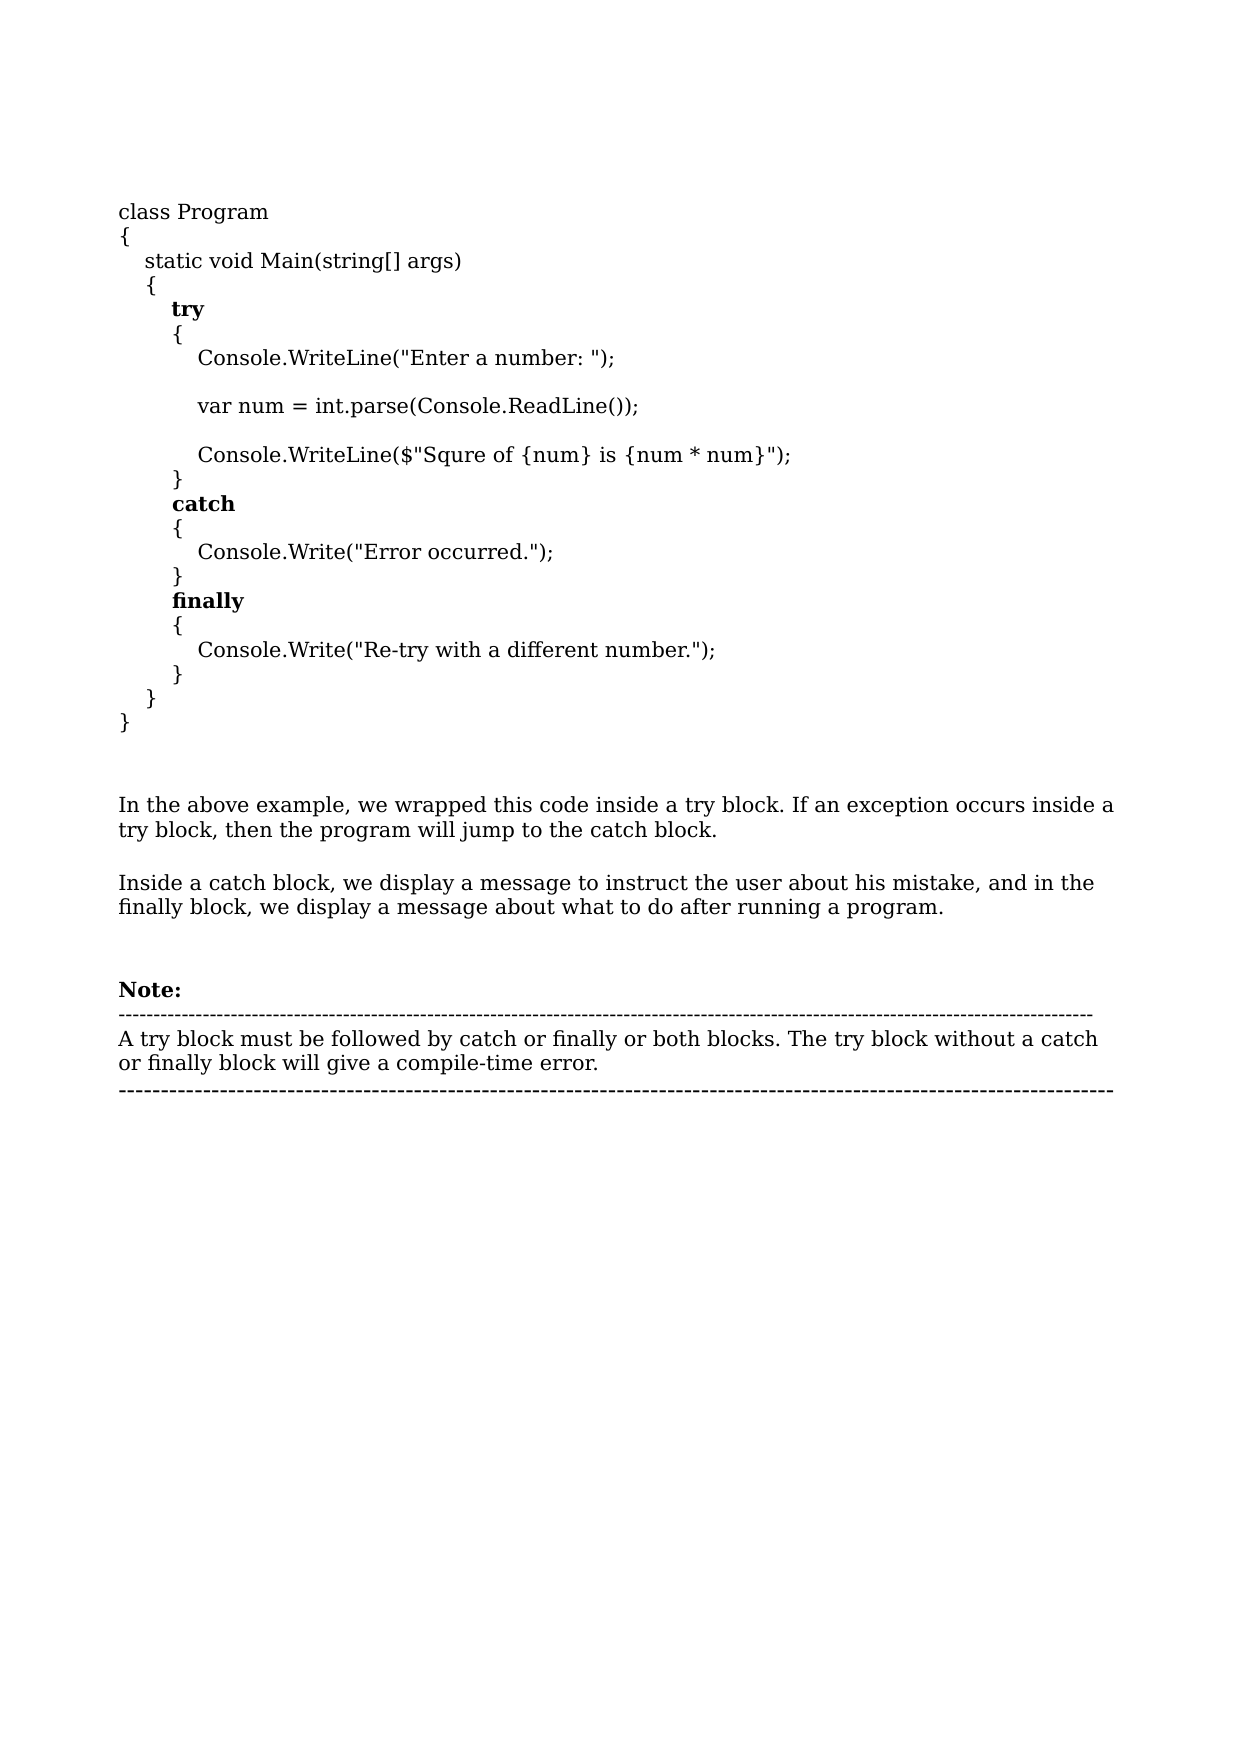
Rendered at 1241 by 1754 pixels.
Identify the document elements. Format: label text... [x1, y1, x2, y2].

text { [118, 516, 1122, 540]
text Note: [118, 978, 1122, 1002]
text } [118, 467, 1122, 492]
text ------------------------------------------------------------------------------------------------------------------------------------------- [118, 1002, 1122, 1027]
text } [118, 686, 1122, 710]
text Console.WriteLine("Enter a number: "); [118, 346, 1122, 370]
text Console.WriteLine($"Squre of {num} is {num * num}"); [118, 443, 1122, 467]
text { [118, 224, 1122, 249]
text In the above example, we wrapped this code inside a try block. If an exception occurs inside a try block, then the program will jump to the catch block. [118, 793, 1122, 842]
text Console.Write("Re-try with a different number."); [118, 638, 1122, 662]
text } [118, 662, 1122, 686]
text finally [118, 589, 1122, 613]
text } [118, 710, 1122, 735]
text A try block must be followed by catch or finally or both blocks. The try block without a catch or finally block will give a compile-time error. [118, 1027, 1122, 1075]
text { [118, 613, 1122, 638]
text try [118, 297, 1122, 322]
text } [118, 564, 1122, 589]
text catch [118, 492, 1122, 516]
text { [118, 322, 1122, 346]
text Inside a catch block, we display a message to instruct the user about his mistake, and in the finally block, we display a message about what to do after running a program. [118, 871, 1122, 919]
text ---------------------------------------------------------------------------------------------------------------------- [118, 1075, 1122, 1104]
text class Program [118, 200, 1122, 224]
text Console.Write("Error occurred."); [118, 540, 1122, 564]
text var num = int.parse(Console.ReadLine()); [118, 394, 1122, 419]
text { [118, 273, 1122, 297]
text static void Main(string[] args) [118, 249, 1122, 273]
